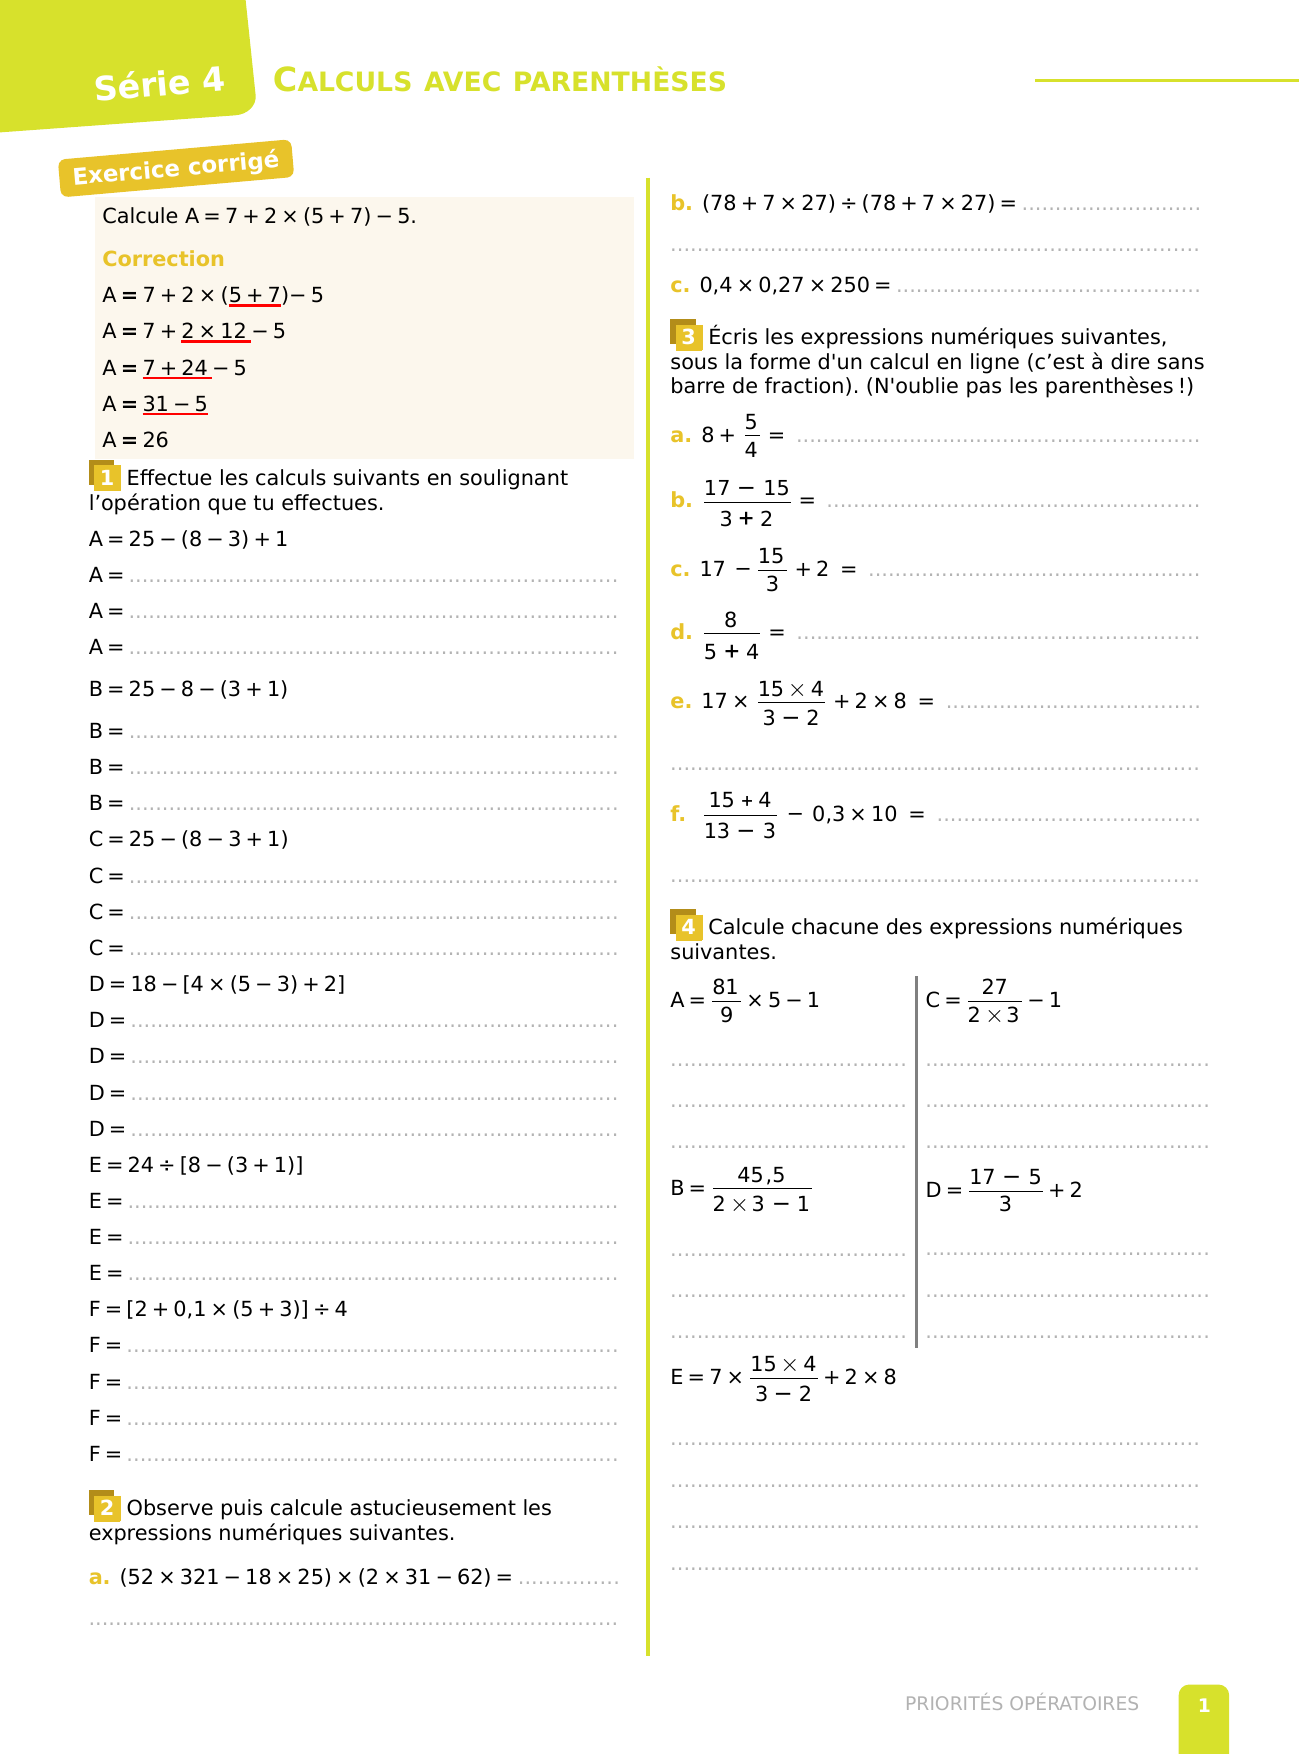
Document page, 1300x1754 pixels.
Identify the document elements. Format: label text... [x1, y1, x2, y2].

text D = [88, 1008, 629, 1032]
list (78 + 7 × 27) ÷ (78 + 7 × 27) = [670, 177, 1211, 218]
text F = [88, 1370, 629, 1394]
text B = [88, 791, 629, 816]
text C = [88, 936, 629, 960]
subtitle A = 7 + 24 − 5 [102, 356, 621, 380]
text F = [88, 1333, 629, 1358]
subtitle Observe puis calcule astucieusement les expressions numériques suivantes. [88, 1490, 629, 1545]
text F = [88, 1442, 629, 1466]
subtitle Écris les expressions numériques suivantes, sous la forme d'un calcul en ligne (c’est à dire sans barre de fraction). (N'oublie pas les parenthèses !) [670, 319, 1211, 398]
subtitle A = 26 [102, 428, 621, 452]
text Calcule A = 7 + 2 × (5 + 7) − 5. [102, 204, 627, 229]
subtitle Calcule chacune des expressions numériques suivantes. [670, 909, 1211, 964]
subtitle C = − 1 [925, 976, 1205, 1027]
text E = [88, 1189, 629, 1213]
text D = [88, 1081, 629, 1105]
list 17 ─ + 2 = [670, 545, 1211, 596]
subtitle Correction [102, 247, 621, 272]
text A = [88, 563, 629, 587]
list (52 × 321 − 18 × 25) × (2 × 31 − 62) = [88, 1551, 629, 1592]
text B = [88, 755, 629, 779]
subtitle B = [670, 1163, 902, 1217]
text D = [88, 1117, 629, 1141]
list B = 25 − 8 − (3 + 1) [88, 677, 629, 701]
subtitle D = + 2 [925, 1163, 1205, 1217]
text E = [88, 1225, 629, 1249]
text F = [88, 1406, 629, 1430]
text E = [88, 1261, 629, 1286]
list = [670, 608, 1211, 665]
list ─ 0,3 × 10 = [670, 784, 1211, 844]
subtitle E = 7 × + 2 × 8 [670, 1353, 1205, 1407]
subtitle C = 25 − (8 − 3 + 1) [88, 827, 623, 852]
subtitle E = 24 ÷ [8 − (3 + 1)] [88, 1153, 623, 1177]
subtitle A = 25 − (8 − 3) + 1 [88, 527, 623, 551]
list = [670, 474, 1211, 533]
subtitle A = 7 + 2 × (5 + 7)− 5 [102, 283, 621, 308]
subtitle A = × 5 − 1 [670, 976, 902, 1027]
subtitle F = [2 + 0,1 × (5 + 3)] ÷ 4 [88, 1297, 623, 1322]
text A = [88, 635, 629, 659]
subtitle Effectue les calculs suivants en soulignant l’opération que tu effectues. [88, 225, 629, 515]
text A = [88, 599, 629, 623]
subtitle A = 7 + 2 × 12 − 5 [102, 319, 621, 344]
subtitle A = 31 − 5 [102, 392, 621, 416]
text C = [88, 900, 629, 924]
text D = [88, 1044, 629, 1069]
subtitle D = 18 − [4 × (5 − 3) + 2] [88, 972, 623, 996]
list 0,4 × 0,27 × 250 = [670, 260, 1211, 301]
list 8 + = [670, 410, 1211, 462]
list 17 × + 2 × 8 = [670, 677, 1211, 731]
text C = [88, 864, 629, 888]
text B = [88, 719, 629, 743]
